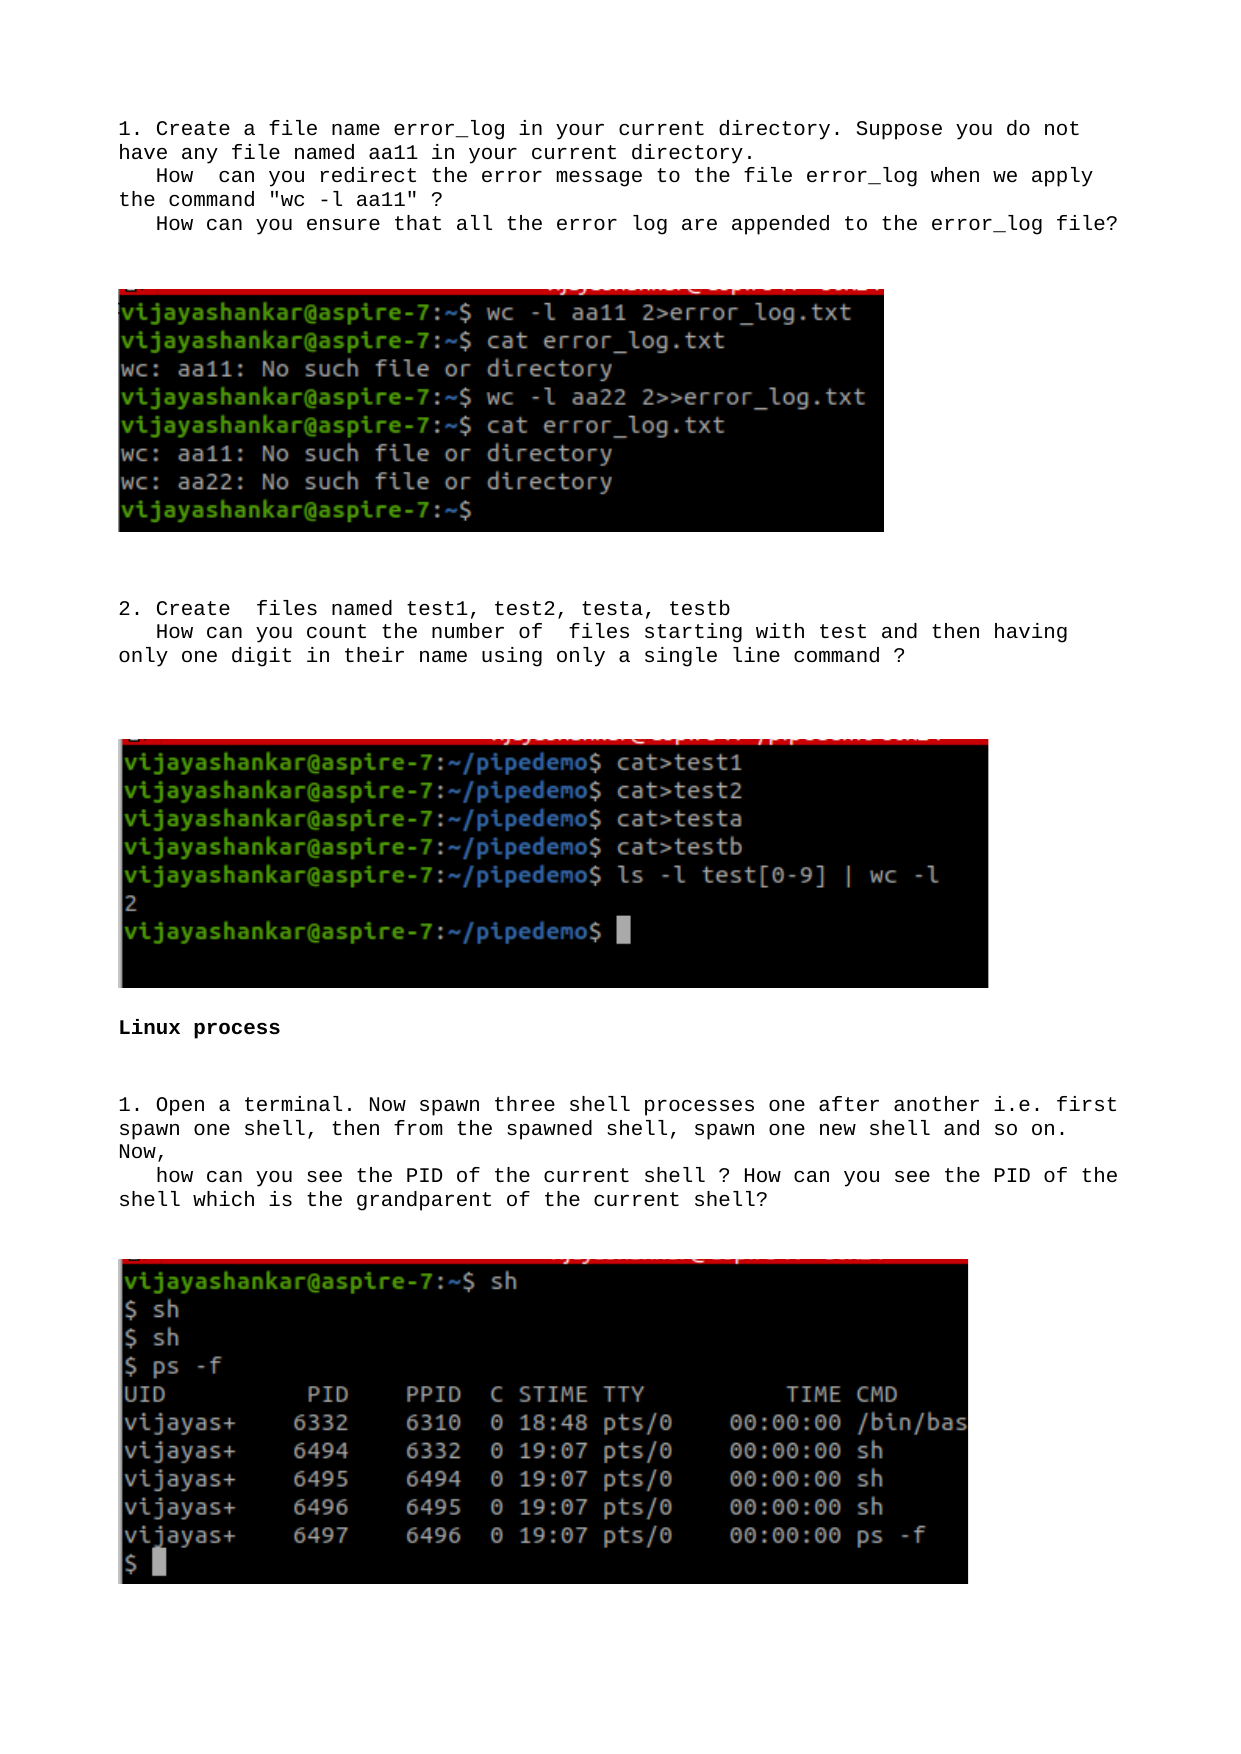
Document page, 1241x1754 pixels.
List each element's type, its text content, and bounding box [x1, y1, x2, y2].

text Linux process [118, 1017, 1122, 1041]
text how can you see the PID of the current shell ? How can you see the PID of the shell which is the grandparent of the current shell? [118, 1165, 1122, 1212]
text How can you redirect the error message to the file error_log when we apply the command "wc -l aa11" ? [118, 165, 1122, 213]
text 2. Create files named test1, test2, testa, testb [118, 598, 1122, 621]
text How can you count the number of files starting with test and then having only one digit in their name using only a single line command ? [118, 621, 1122, 669]
text How can you ensure that all the error log are appended to the error_log file? [118, 213, 1122, 236]
text 1. Create a file name error_log in your current directory. Suppose you do not have any file named aa11 in your current directory. [118, 118, 1122, 165]
text 1. Open a terminal. Now spawn three shell processes one after another i.e. first spawn one shell, then from the spawned shell, spawn one new shell and so on. Now, [118, 1094, 1122, 1165]
